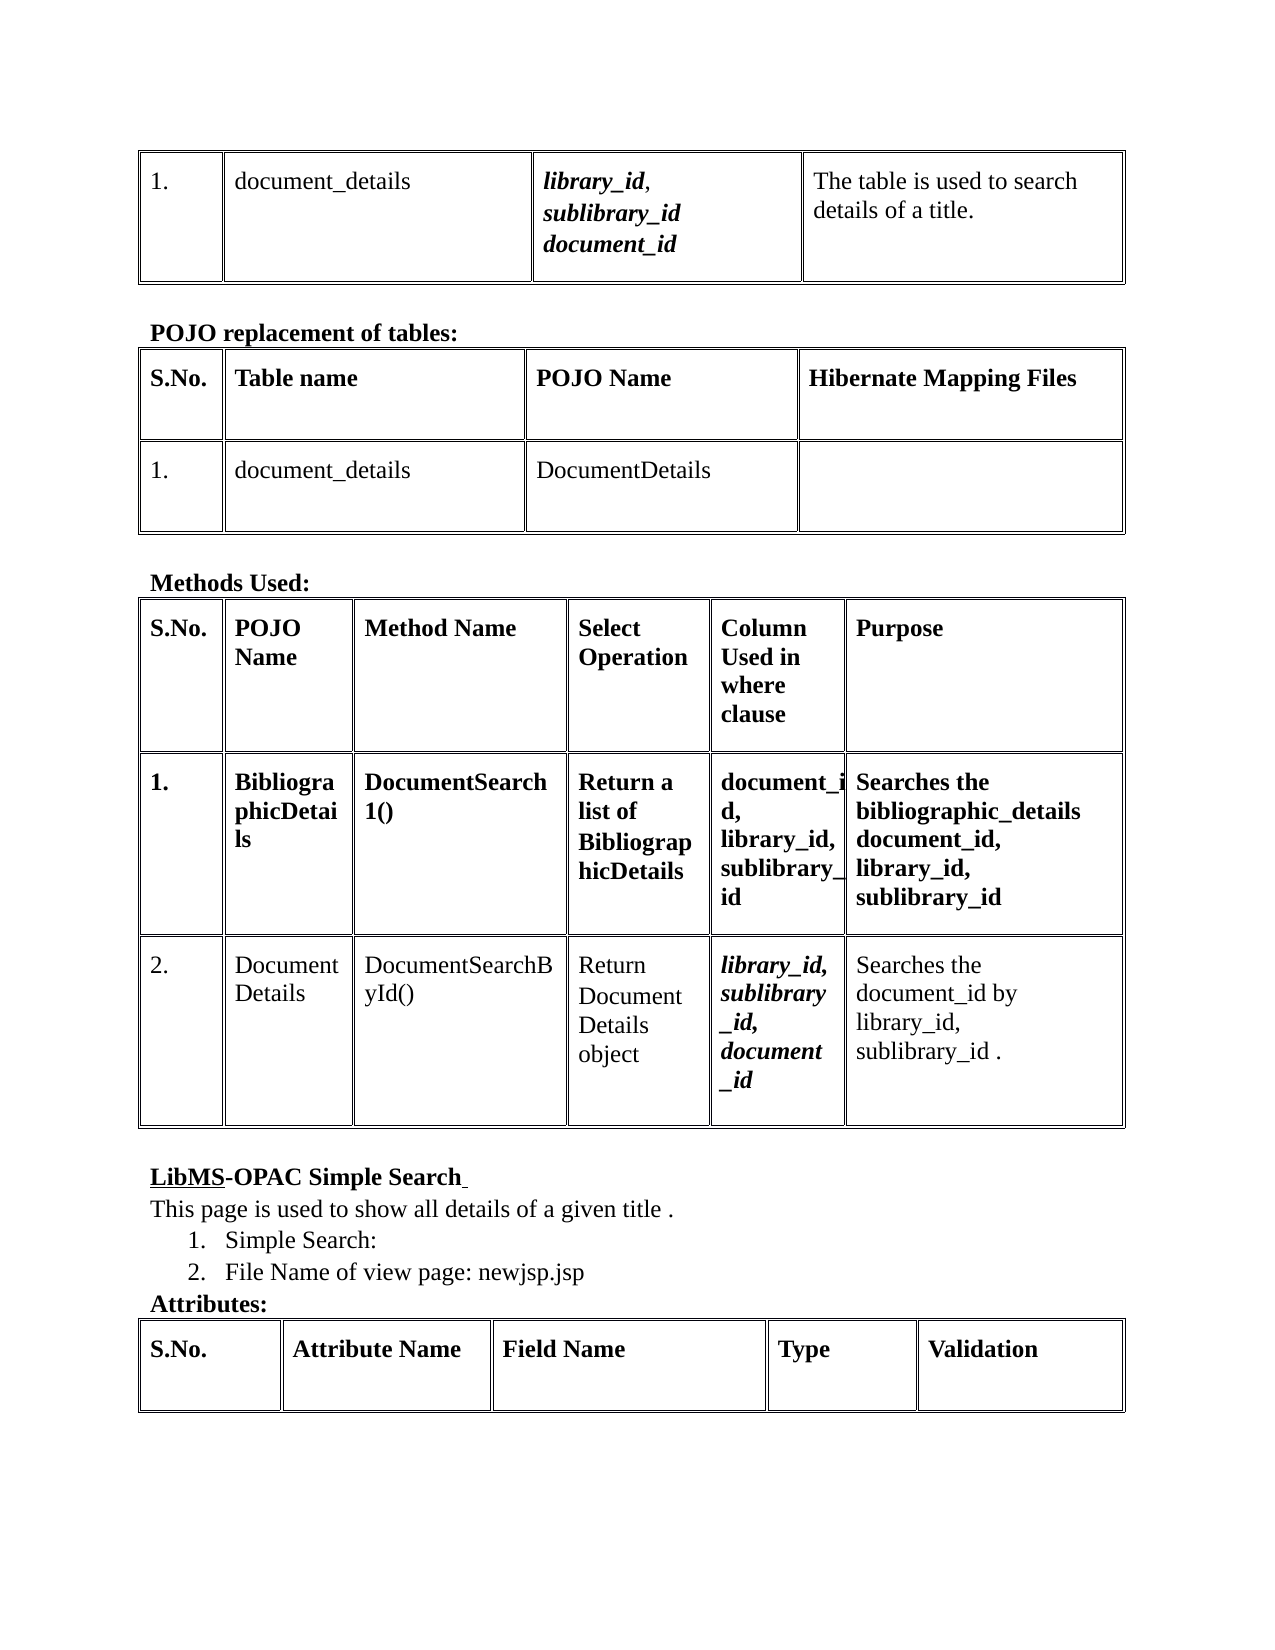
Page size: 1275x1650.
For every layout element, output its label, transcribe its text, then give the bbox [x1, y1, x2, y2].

table_header S.No. [141, 350, 222, 439]
text This page is used to show all details of a given title . [150, 1194, 1125, 1222]
table_cell The table is used to search details of a title. [804, 153, 1122, 281]
table_header POJO Name [226, 600, 352, 751]
table_header S.No. [141, 1321, 280, 1410]
table_cell Searches the document_id by library_id, sublibrary_id . [847, 937, 1122, 1125]
table_header Purpose [847, 600, 1122, 751]
table_header POJO Name [527, 350, 797, 439]
table_header Select Operation [569, 600, 709, 751]
text LibMS-OPAC Simple Search [150, 1162, 1125, 1191]
text POJO replacement of tables: [150, 318, 1125, 347]
table_header Field Name [494, 1321, 765, 1410]
table_cell library_id, sublibrary_id, document_id [712, 937, 844, 1125]
table_cell 1. [141, 153, 222, 281]
table_cell 2. [141, 937, 222, 1125]
table_header Table name [226, 350, 524, 439]
table_header S.No. [141, 600, 222, 751]
table_cell document_details [225, 153, 531, 281]
table_cell BibliographicDetails [226, 754, 352, 934]
table_cell library_id, sublibrary_id document_id [534, 153, 801, 281]
table_cell DocumentDetails [527, 442, 797, 531]
table_header Type [769, 1321, 916, 1410]
table_header Attribute Name [284, 1321, 490, 1410]
table_cell 1. [141, 754, 222, 934]
table_cell document_details [226, 442, 524, 531]
table_cell DocumentSearchById() [355, 937, 566, 1125]
table_header Column Used in where clause [712, 600, 844, 751]
table_cell Return DocumentDetails object [569, 937, 709, 1125]
text Attributes: [150, 1289, 1125, 1317]
table_cell DocumentDetails [226, 937, 352, 1125]
table_header Validation [919, 1321, 1122, 1410]
list Simple Search: [187, 1225, 1125, 1254]
list File Name of view page: newjsp.jsp [187, 1257, 1125, 1286]
table_header Method Name [355, 600, 566, 751]
table_cell [800, 442, 1122, 531]
table_cell document_id, library_id, sublibrary_id [712, 754, 844, 934]
table_cell Searches the bibliographic_details document_id, library_id, sublibrary_id [847, 754, 1122, 934]
table_cell 1. [141, 442, 222, 531]
table_cell Return a list of BibliographicDetails [569, 754, 709, 934]
text Methods Used: [150, 568, 1125, 597]
table_cell DocumentSearch1() [355, 754, 566, 934]
table_header Hibernate Mapping Files [800, 350, 1122, 439]
